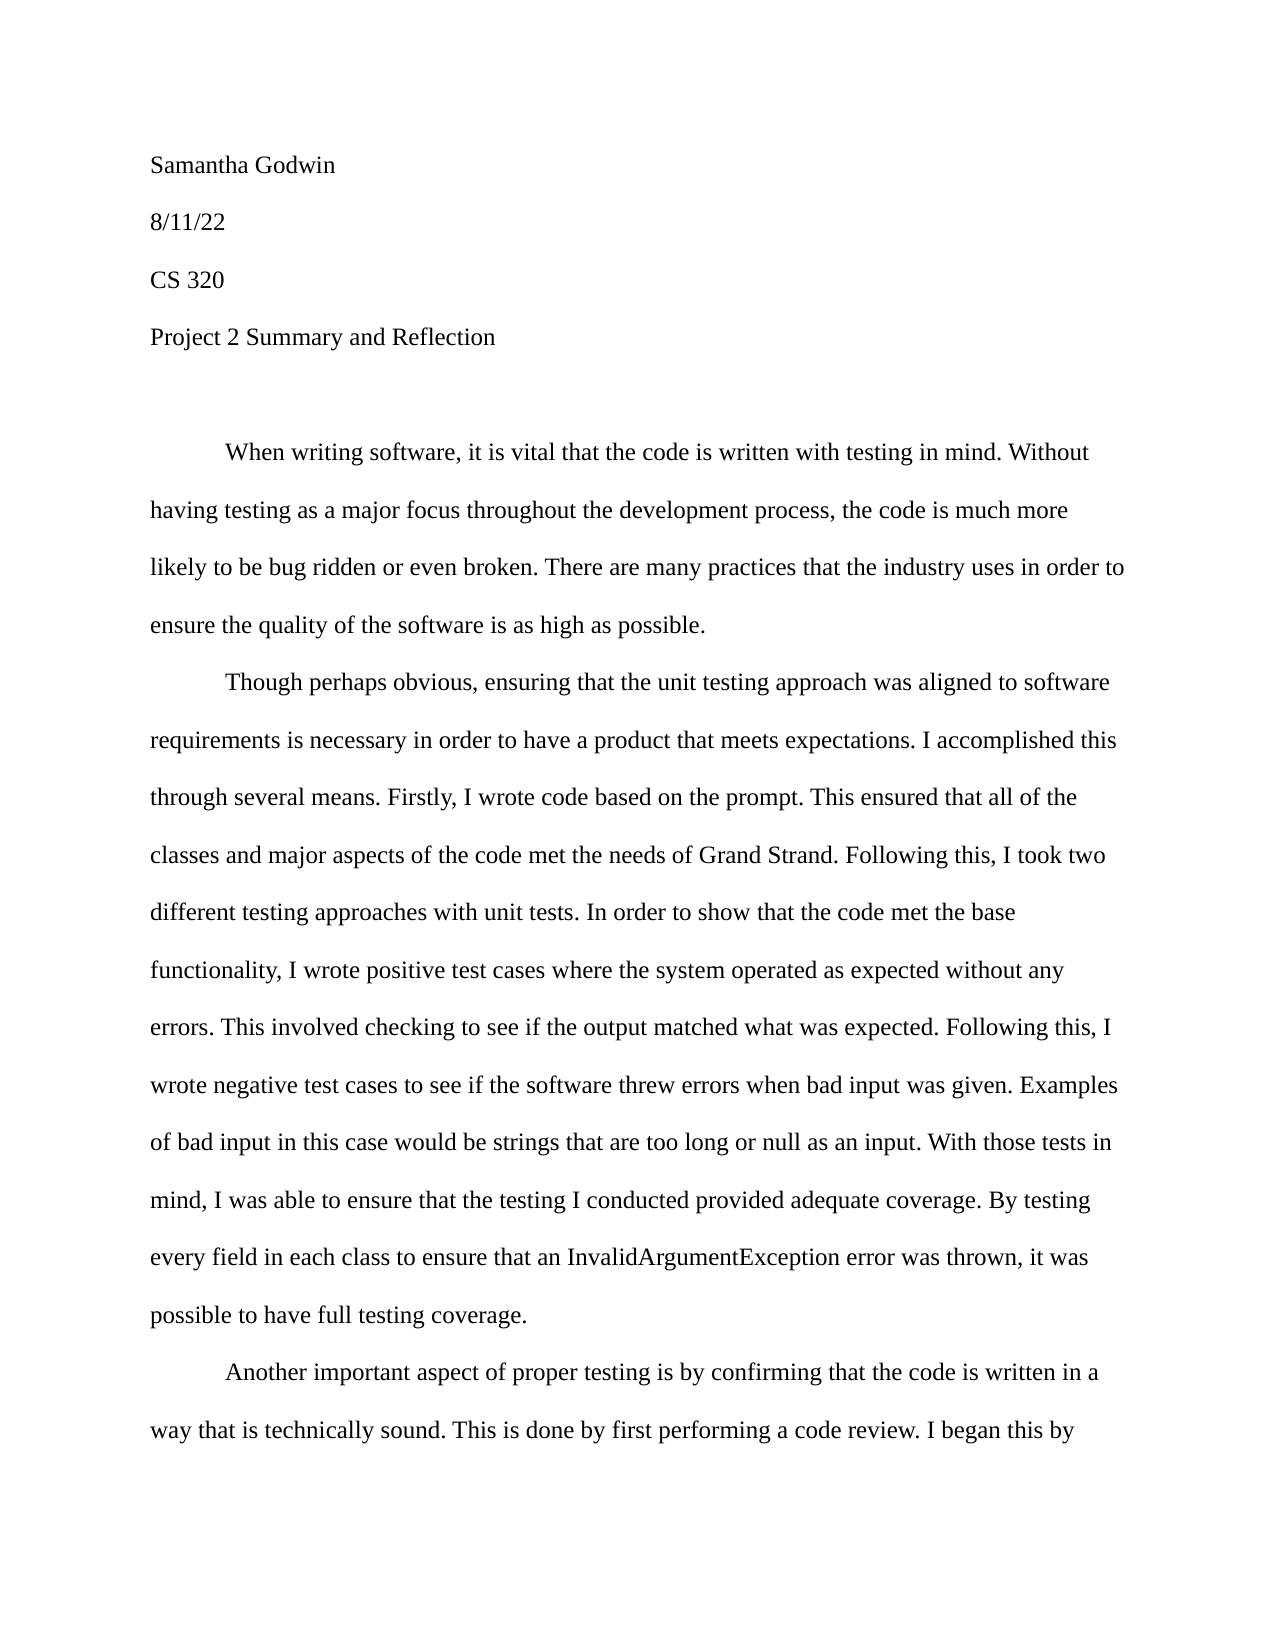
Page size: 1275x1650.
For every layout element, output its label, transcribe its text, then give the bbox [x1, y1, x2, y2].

text Project 2 Summary and Reflection [150, 322, 1125, 351]
text When writing software, it is vital that the code is written with testing in mind. Without having testing as a major focus throughout the development process, the code is much more likely to be bug ridden or even broken. There are many practices that the industry uses in order to ensure the quality of the software is as high as possible. [150, 437, 1125, 639]
text 8/11/22 [150, 207, 1125, 236]
text Though perhaps obvious, ensuring that the unit testing approach was aligned to software requirements is necessary in order to have a product that meets expectations. I accomplished this through several means. Firstly, I wrote code based on the prompt. This ensured that all of the classes and major aspects of the code met the needs of Grand Strand. Following this, I took two different testing approaches with unit tests. In order to show that the code met the base functionality, I wrote positive test cases where the system operated as expected without any errors. This involved checking to see if the output matched what was expected. Following this, I wrote negative test cases to see if the software threw errors when bad input was given. Examples of bad input in this case would be strings that are too long or null as an input. With those tests in mind, I was able to ensure that the testing I conducted provided adequate coverage. By testing every field in each class to ensure that an InvalidArgumentException error was thrown, it was possible to have full testing coverage. [150, 667, 1125, 1329]
text CS 320 [150, 265, 1125, 294]
text Another important aspect of proper testing is by confirming that the code is written in a way that is technically sound. This is done by first performing a code review. I began this by [150, 1357, 1125, 1444]
text Samantha Godwin [150, 150, 1125, 179]
